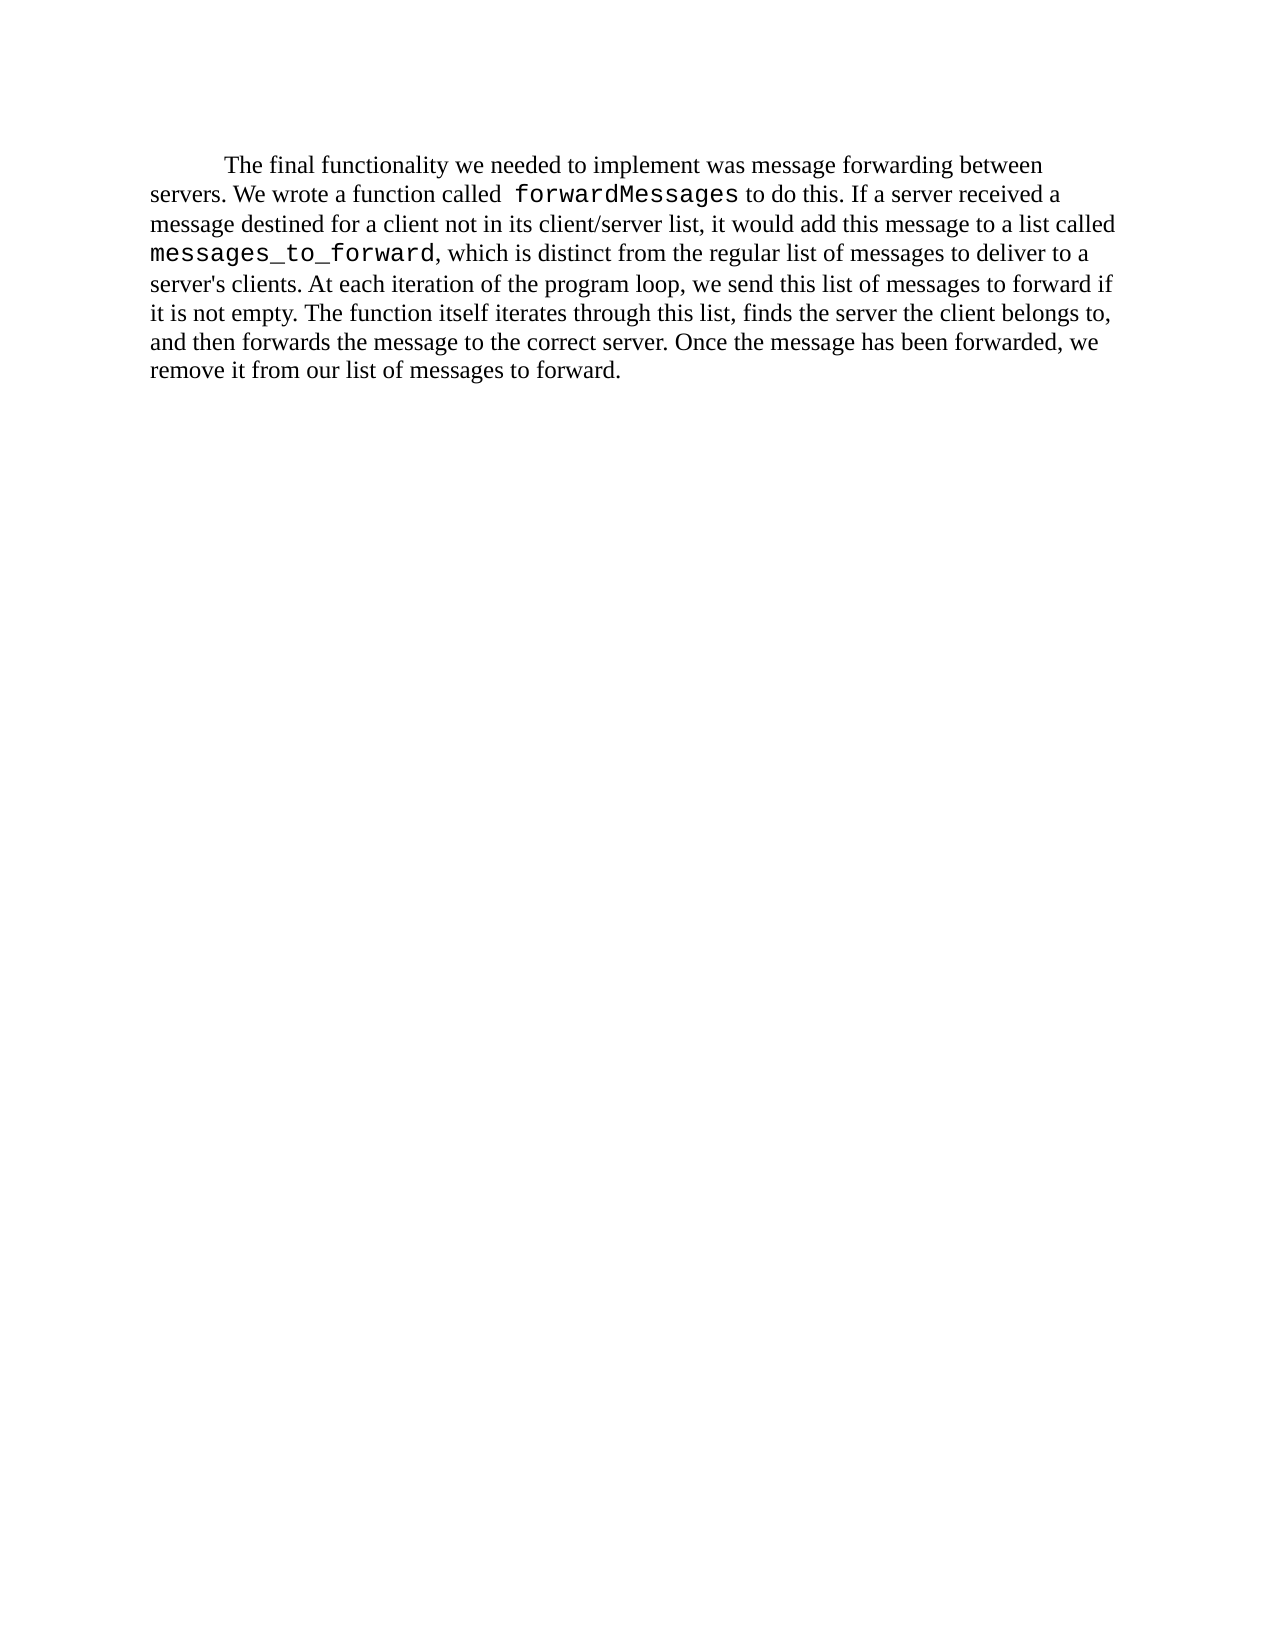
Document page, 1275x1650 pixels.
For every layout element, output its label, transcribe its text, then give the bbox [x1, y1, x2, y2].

text The final functionality we needed to implement was message forwarding between servers. We wrote a function called forwardMessages to do this. If a server received a message destined for a client not in its client/server list, it would add this message to a list called messages_to_forward, which is distinct from the regular list of messages to deliver to a server's clients. At each iteration of the program loop, we send this list of messages to forward if it is not empty. The function itself iterates through this list, finds the server the client belongs to, and then forwards the message to the correct server. Once the message has been forwarded, we remove it from our list of messages to forward. [150, 150, 1125, 384]
